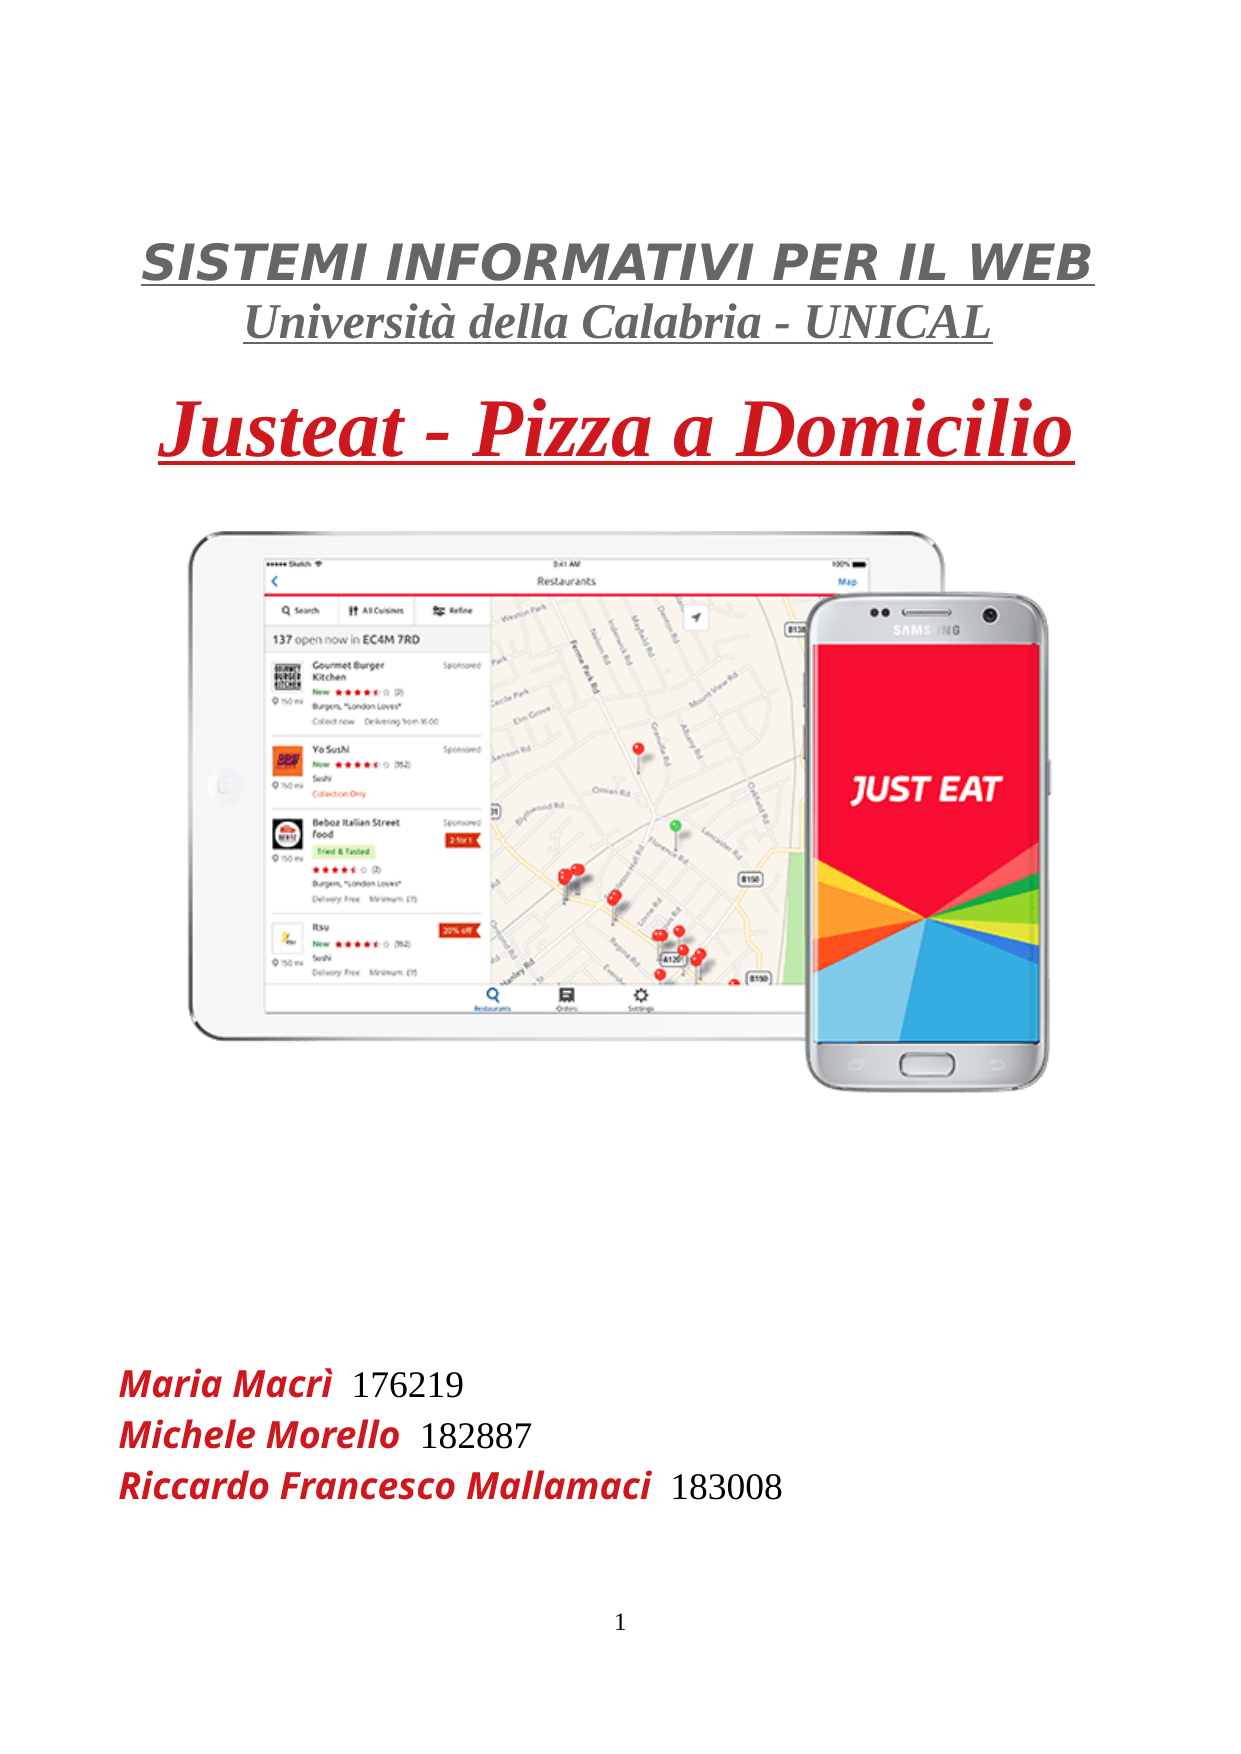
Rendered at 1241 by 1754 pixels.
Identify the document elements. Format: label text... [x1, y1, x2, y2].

text Michele Morello 182887 [118, 1409, 1122, 1460]
text Riccardo Francesco Mallamaci 183008 [118, 1460, 1122, 1511]
text Università della Calabria - UNICAL [118, 292, 1122, 349]
text Justeat - Pizza a Domicilio [118, 378, 1122, 474]
picture [182, 531, 1058, 1099]
text SISTEMI INFORMATIVI PER IL WEB [118, 234, 1122, 292]
text Maria Macrì 176219 [118, 1358, 1122, 1409]
